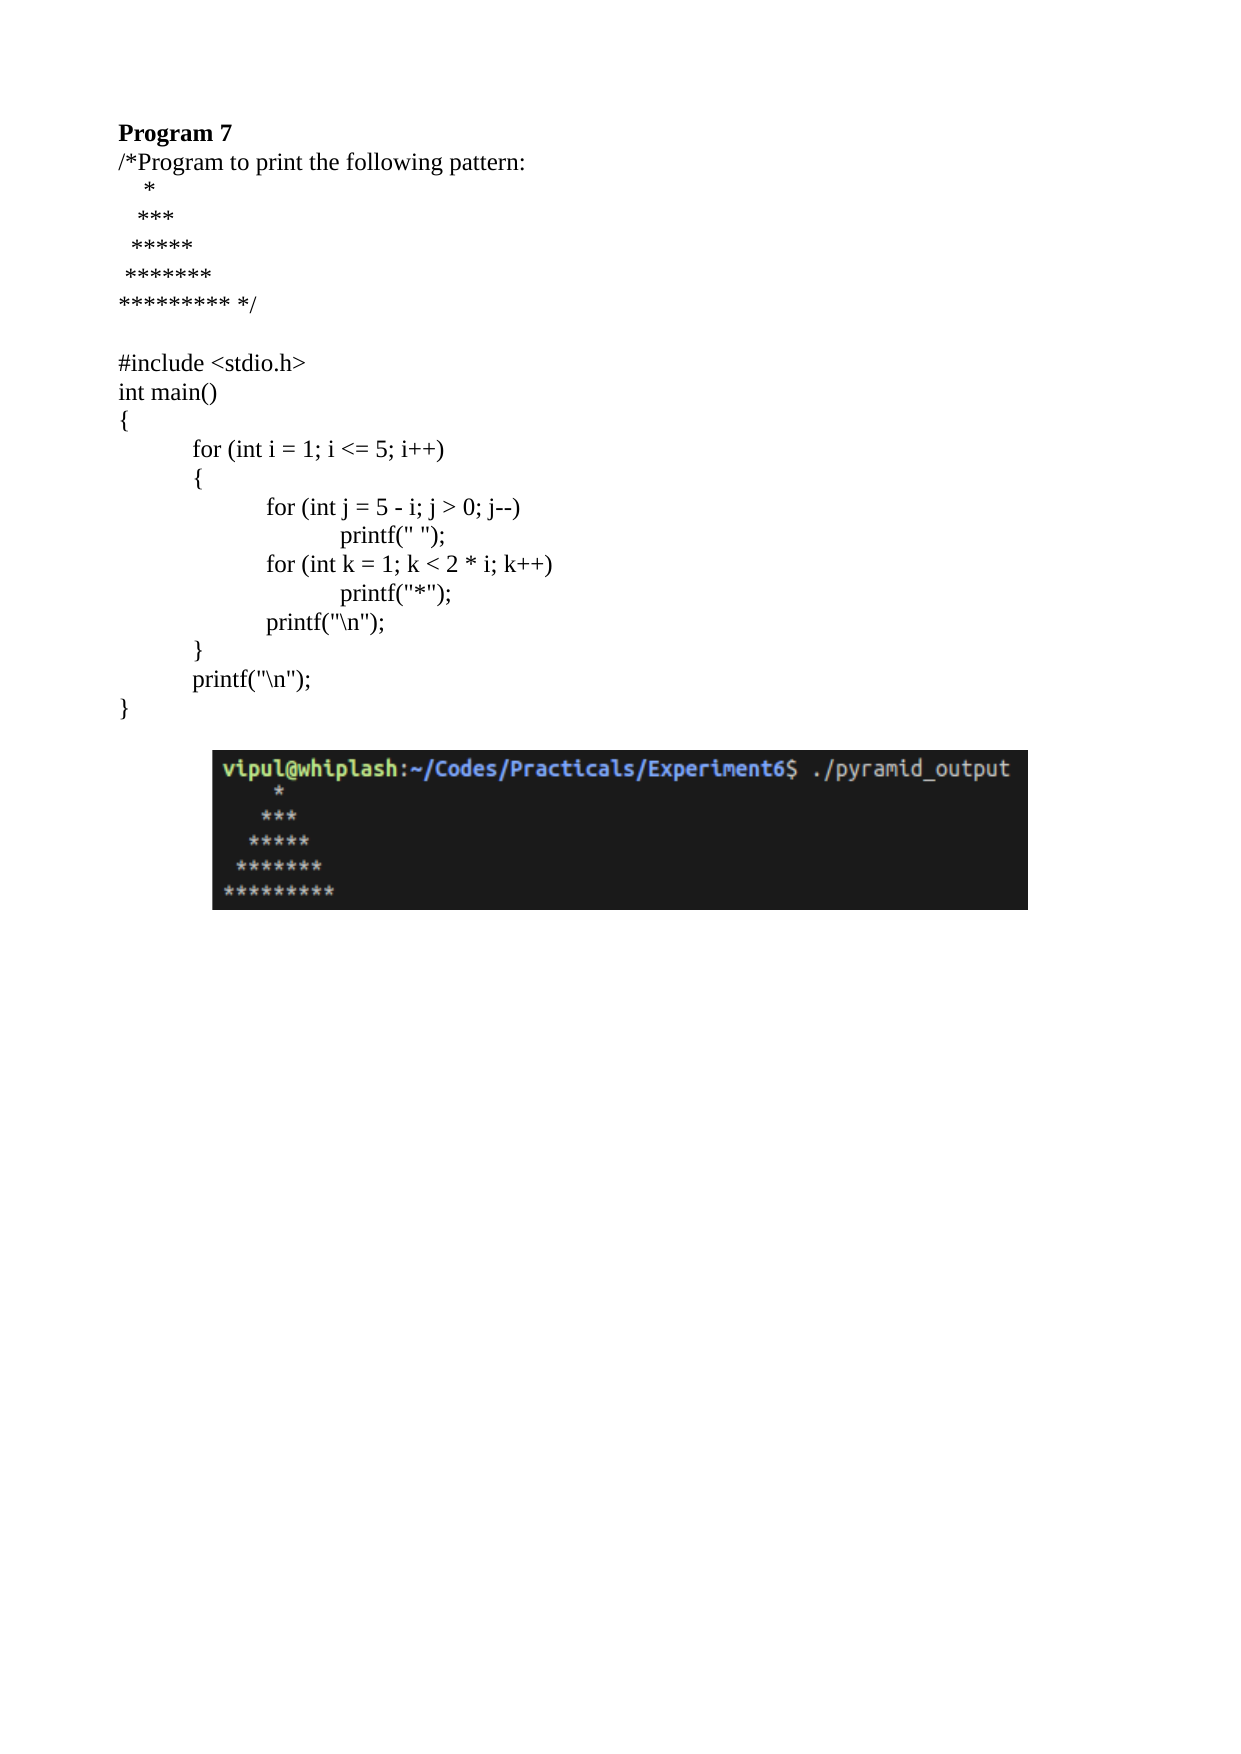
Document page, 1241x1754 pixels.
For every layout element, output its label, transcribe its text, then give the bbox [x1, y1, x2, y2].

text } [118, 636, 1122, 664]
text { [118, 463, 1122, 492]
text printf("*"); [118, 578, 1122, 607]
text /*Program to print the following pattern: [118, 147, 1122, 176]
text #include <stdio.h> [118, 348, 1122, 377]
text ******* [118, 262, 1122, 291]
text *** [118, 204, 1122, 233]
text for (int i = 1; i <= 5; i++) [118, 434, 1122, 463]
text Program 7 [118, 118, 1122, 147]
text * [118, 176, 1122, 204]
text printf("\n"); [118, 607, 1122, 636]
text printf(" "); [118, 521, 1122, 549]
text printf("\n"); [118, 664, 1122, 693]
text for (int j = 5 - i; j > 0; j--) [118, 492, 1122, 521]
text int main() [118, 377, 1122, 406]
picture [212, 750, 1028, 910]
text } [118, 693, 1122, 722]
text { [118, 406, 1122, 434]
text ********* */ [118, 291, 1122, 319]
text for (int k = 1; k < 2 * i; k++) [118, 549, 1122, 578]
text ***** [118, 233, 1122, 262]
